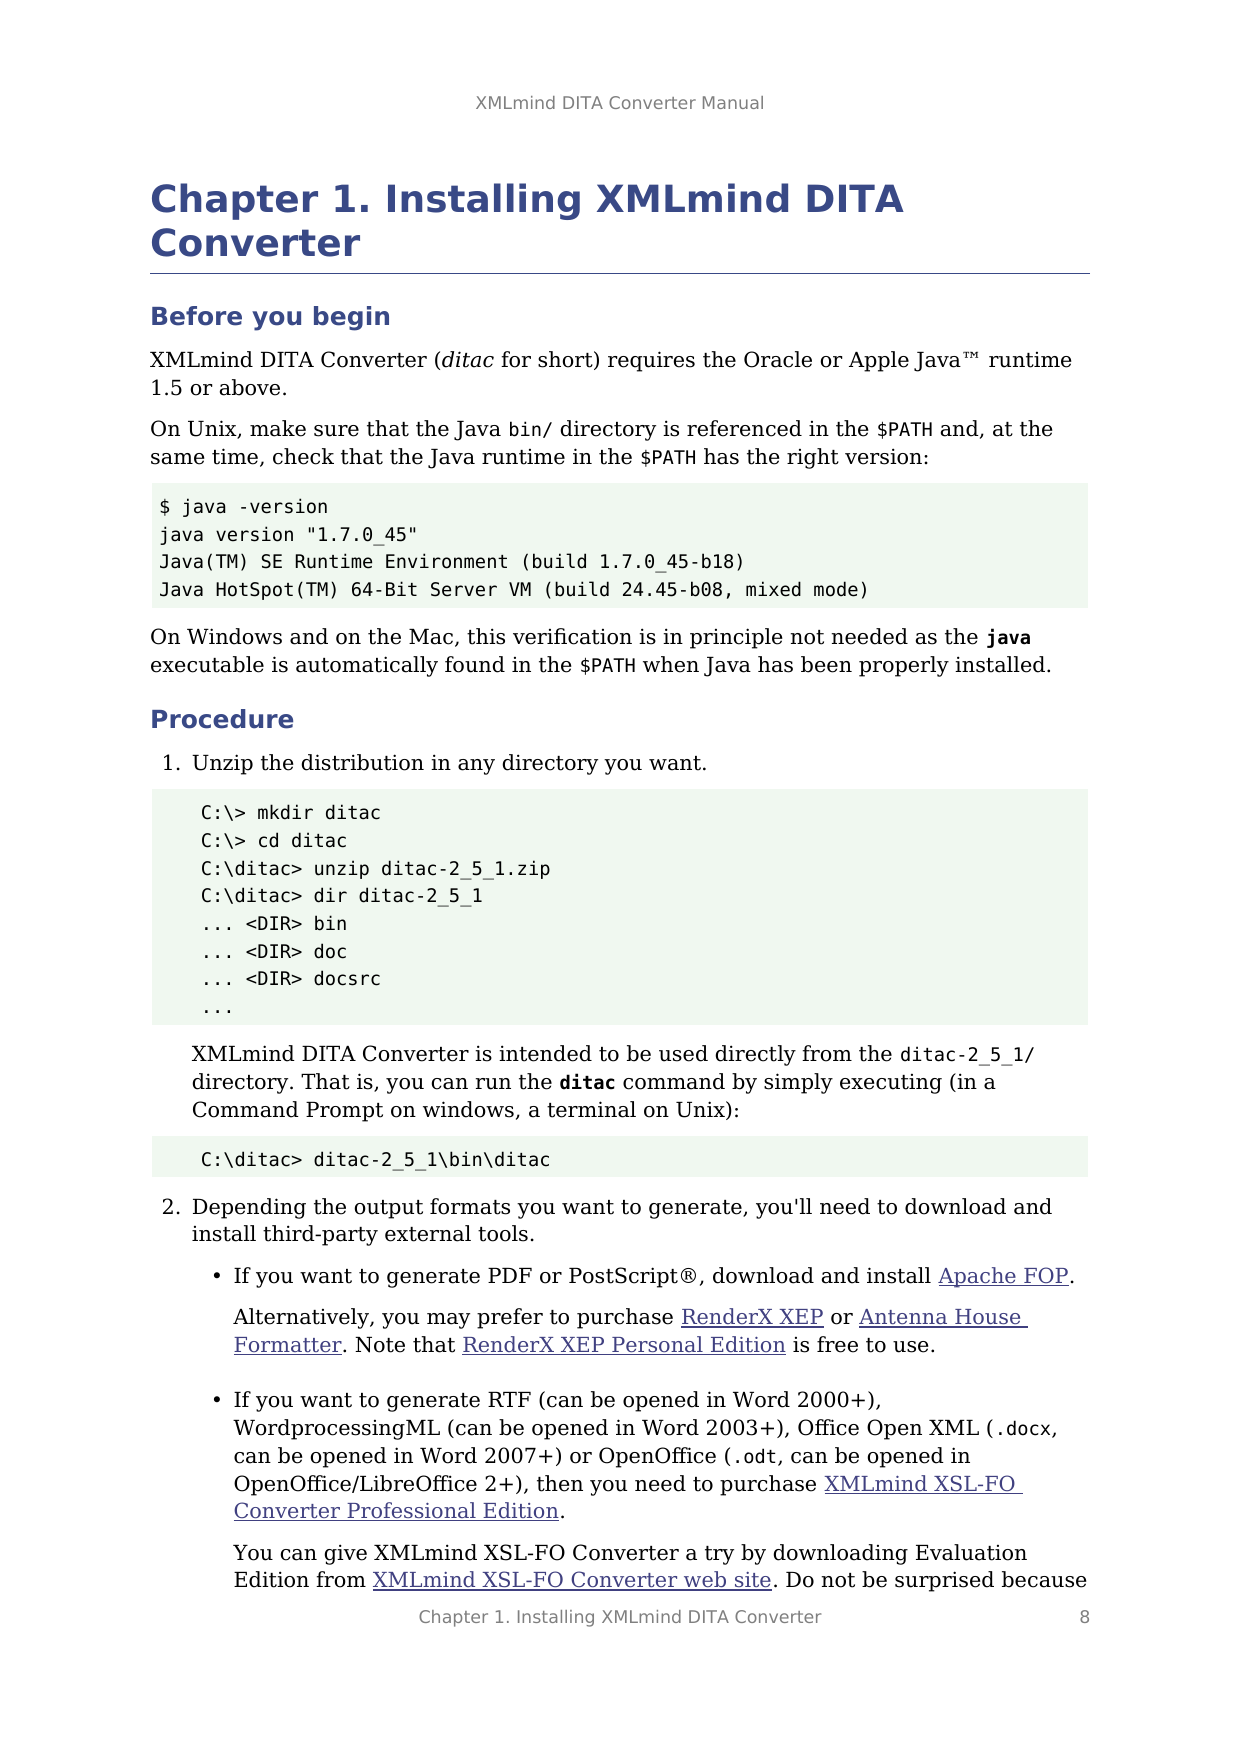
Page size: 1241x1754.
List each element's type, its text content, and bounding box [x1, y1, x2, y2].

text Procedure [150, 705, 1090, 734]
list C:\ditac> ditac-2_5_1\bin\ditac [152, 1136, 1088, 1177]
list If you want to generate RTF (can be opened in Word 2000+), WordprocessingML (can be opened in Word 2003+), Office Open XML (.docx, can be opened in Word 2007+) or OpenOffice (.odt, can be opened in OpenOffice/LibreOffice 2+), then you need to purchase XMLmind XSL-FO Converter Professional Edition. [192, 1385, 1090, 1523]
text $ java -version java version "1.7.0_45" Java(TM) SE Runtime Environment (build 1.7.0_45-b18) Java HotSpot(TM) 64-Bit Server VM (build 24.45-b08, mixed mode) [152, 483, 1088, 608]
subtitle Chapter 1. Installing XMLmind DITA Converter [150, 178, 1090, 273]
list C:\> mkdir ditac C:\> cd ditac C:\ditac> unzip ditac-2_5_1.zip C:\ditac> dir ditac-2_5_1 ... <DIR> bin ... <DIR> doc ... <DIR> docsrc ... [152, 789, 1088, 1025]
text Before you begin [150, 302, 1090, 331]
text XMLmind DITA Converter (ditac for short) requires the Oracle or Apple Java™ runtime 1.5 or above. [150, 344, 1090, 400]
text On Unix, make sure that the Java bin/ directory is referenced in the $PATH and, at the same time, check that the Java runtime in the $PATH has the right version: [150, 414, 1090, 469]
list XMLmind DITA Converter is intended to be used directly from the ditac-2_5_1/ directory. That is, you can run the ditac command by simply executing (in a Command Prompt on windows, a terminal on Unix): [150, 1039, 1090, 1122]
list You can give XMLmind XSL-FO Converter a try by downloading Evaluation Edition from XMLmind XSL-FO Converter web site. Do not be surprised because [192, 1537, 1090, 1593]
list Depending the output formats you want to generate, you'll need to download and install third-party external tools. [150, 1191, 1090, 1247]
list If you want to generate PDF or PostScript®, download and install Apache FOP. [192, 1260, 1090, 1288]
text On Windows and on the Mac, this verification is in principle not needed as the java executable is automatically found in the $PATH when Java has been properly installed. [150, 622, 1090, 677]
list Unzip the distribution in any directory you want. [150, 748, 1090, 775]
list Alternatively, you may prefer to purchase RenderX XEP or Antenna House Formatter. Note that RenderX XEP Personal Edition is free to use. [192, 1302, 1090, 1357]
